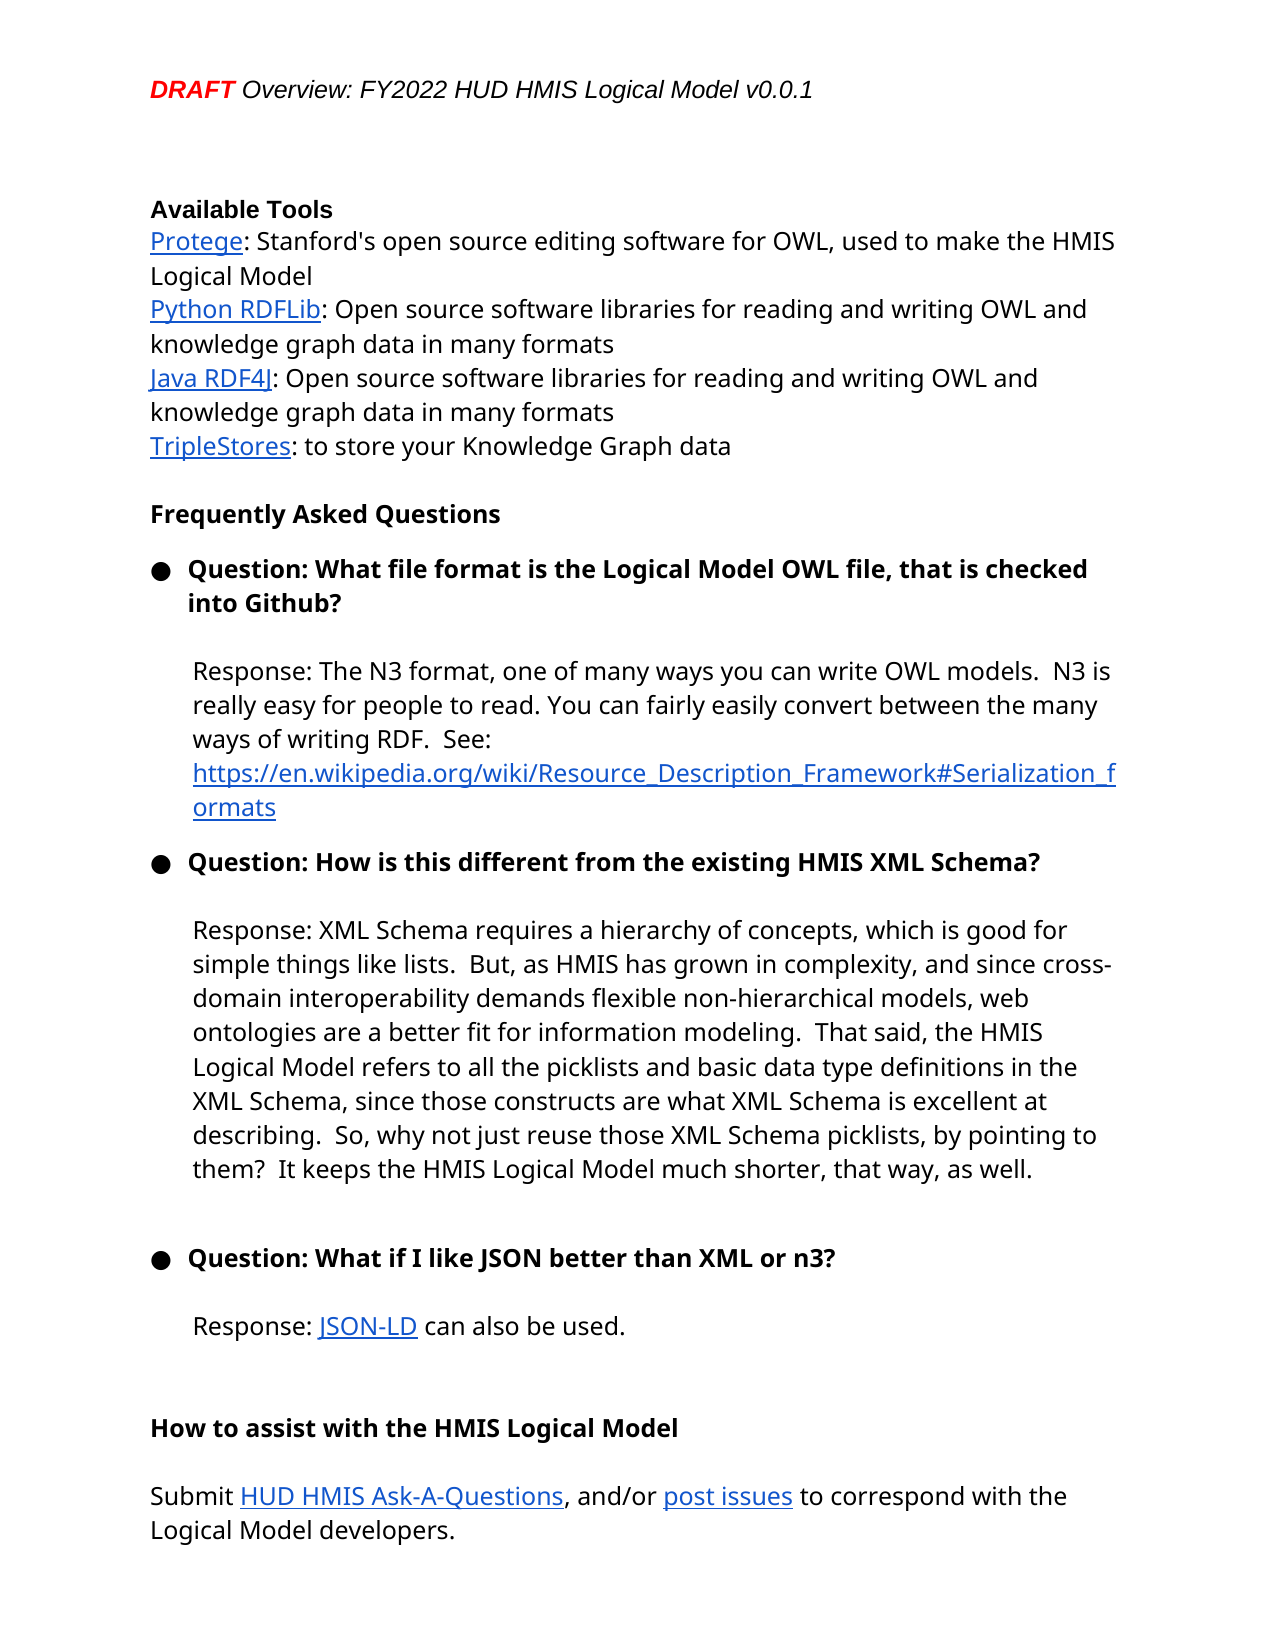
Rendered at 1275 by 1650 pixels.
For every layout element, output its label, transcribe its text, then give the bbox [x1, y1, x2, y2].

subtitle Frequently Asked Questions [150, 497, 1125, 531]
subtitle Question: What file format is the Logical Model OWL file, that is checked into Github? [150, 551, 1125, 619]
text Response: XML Schema requires a hierarchy of concepts, which is good for simple things like lists. But, as HMIS has grown in complexity, and since cross-domain interoperability demands flexible non-hierarchical models, web ontologies are a better fit for information modeling. That said, the HMIS Logical Model refers to all the picklists and basic data type definitions in the XML Schema, since those constructs are what XML Schema is excellent at describing. So, why not just reuse those XML Schema picklists, by pointing to them? It keeps the HMIS Logical Model much shorter, that way, as well. [192, 913, 1125, 1185]
text Python RDFLib: Open source software libraries for reading and writing OWL and knowledge graph data in many formats [150, 292, 1125, 360]
text Java RDF4J: Open source software libraries for reading and writing OWL and knowledge graph data in many formats [150, 360, 1125, 428]
subtitle How to assist with the HMIS Logical Model [150, 1411, 1125, 1445]
text Response: The N3 format, one of many ways you can write OWL models. N3 is really easy for people to read. You can fairly easily convert between the many ways of writing RDF. See: https://en.wikipedia.org/wiki/Resource_Description_Framework#Serialization_formats [192, 654, 1125, 824]
text TripleStores: to store your Knowledge Graph data [150, 428, 1125, 462]
text Protege: Stanford's open source editing software for OWL, used to make the HMIS Logical Model [150, 224, 1125, 292]
subtitle Available Tools [150, 195, 1125, 224]
text Response: JSON-LD can also be used. [192, 1308, 1125, 1342]
text Submit HUD HMIS Ask-A-Questions, and/or post issues to correspond with the Logical Model developers. [150, 1479, 1125, 1547]
subtitle Question: What if I like JSON better than XML or n3? [150, 1240, 1125, 1274]
subtitle Question: How is this different from the existing HMIS XML Schema? [150, 845, 1125, 879]
